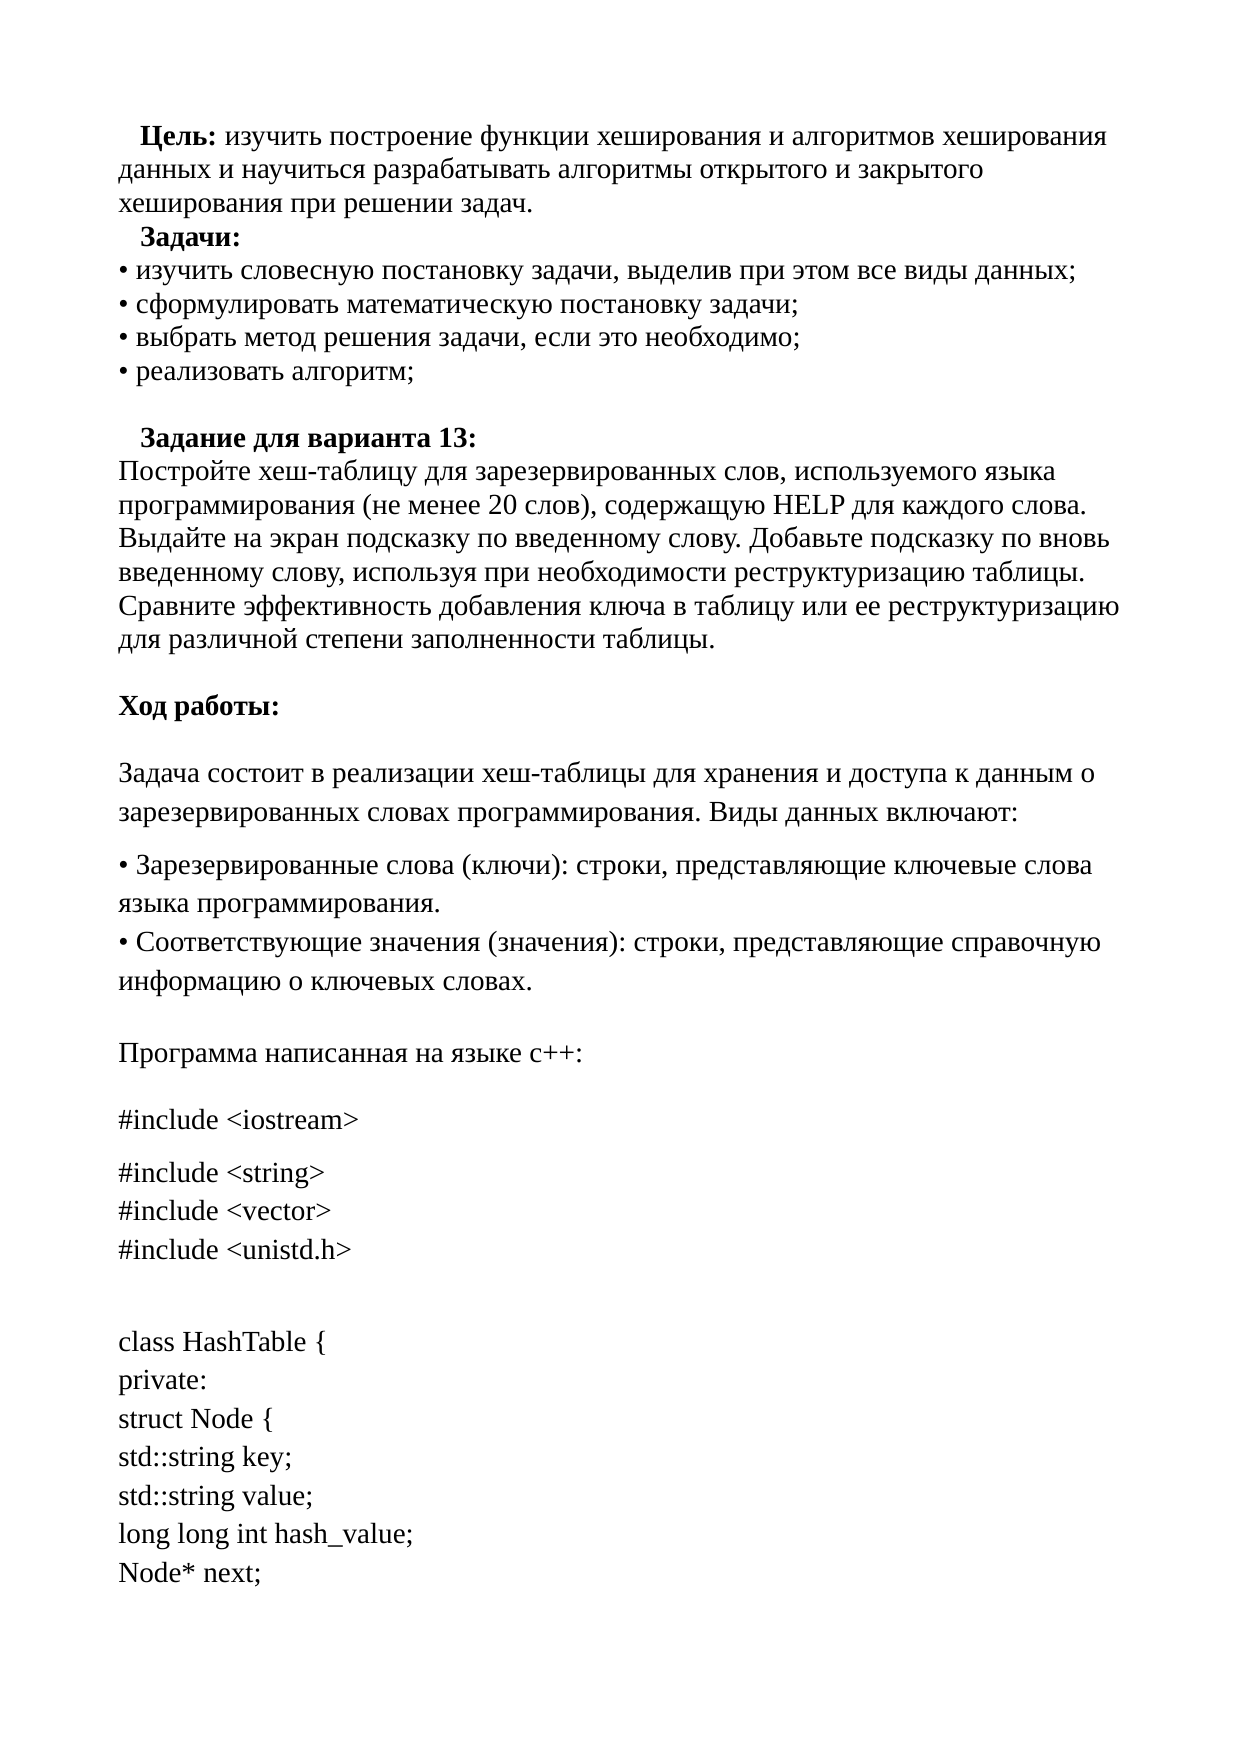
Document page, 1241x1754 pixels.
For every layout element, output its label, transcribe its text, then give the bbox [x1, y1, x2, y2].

text #include <iostream> [118, 1102, 1122, 1135]
text • выбрать метод решения задачи, если это необходимо; [118, 319, 1122, 353]
text std::string key; [118, 1439, 1122, 1473]
text #include <unistd.h> [118, 1232, 1122, 1266]
text struct Node { [118, 1401, 1122, 1434]
text #include <vector> [118, 1193, 1122, 1227]
text • Зарезервированные слова (ключи): строки, представляющие ключевые слова языка программирования. [118, 847, 1122, 919]
text long long int hash_value; [118, 1516, 1122, 1550]
text class HashTable { [118, 1324, 1122, 1357]
text private: [118, 1362, 1122, 1396]
text Задачи: [118, 219, 1122, 252]
text • сформулировать математическую постановку задачи; [118, 286, 1122, 319]
text #include <string> [118, 1155, 1122, 1188]
text Задание для варианта 13: [118, 420, 1122, 453]
text Node* next; [118, 1555, 1122, 1588]
text • реализовать алгоритм; [118, 353, 1122, 386]
text • изучить словесную постановку задачи, выделив при этом все виды данных; [118, 252, 1122, 286]
text Ход работы: [118, 688, 1122, 722]
text std::string value; [118, 1478, 1122, 1511]
text Программа написанная на языке с++: [118, 1035, 1122, 1068]
text • Соответствующие значения (значения): строки, представляющие справочную информацию о ключевых словах. [118, 924, 1122, 996]
text Постройте хеш-таблицу для зарезервированных слов, используемого языка программирования (не менее 20 слов), содержащую HELP для каждого слова. Выдайте на экран подсказку по введенному слову. Добавьте подсказку по вновь введенному слову, используя при необходимости реструктуризацию таблицы. Сравните эффективность добавления ключа в таблицу или ее реструктуризацию для различной степени заполненности таблицы. [118, 453, 1122, 655]
text Задача состоит в реализации хеш-таблицы для хранения и доступа к данным о зарезервированных словах программирования. Виды данных включают: [118, 755, 1122, 827]
text Цель: изучить построение функции хеширования и алгоритмов хеширования данных и научиться разрабатывать алгоритмы открытого и закрытого хеширования при решении задач. [118, 118, 1122, 219]
